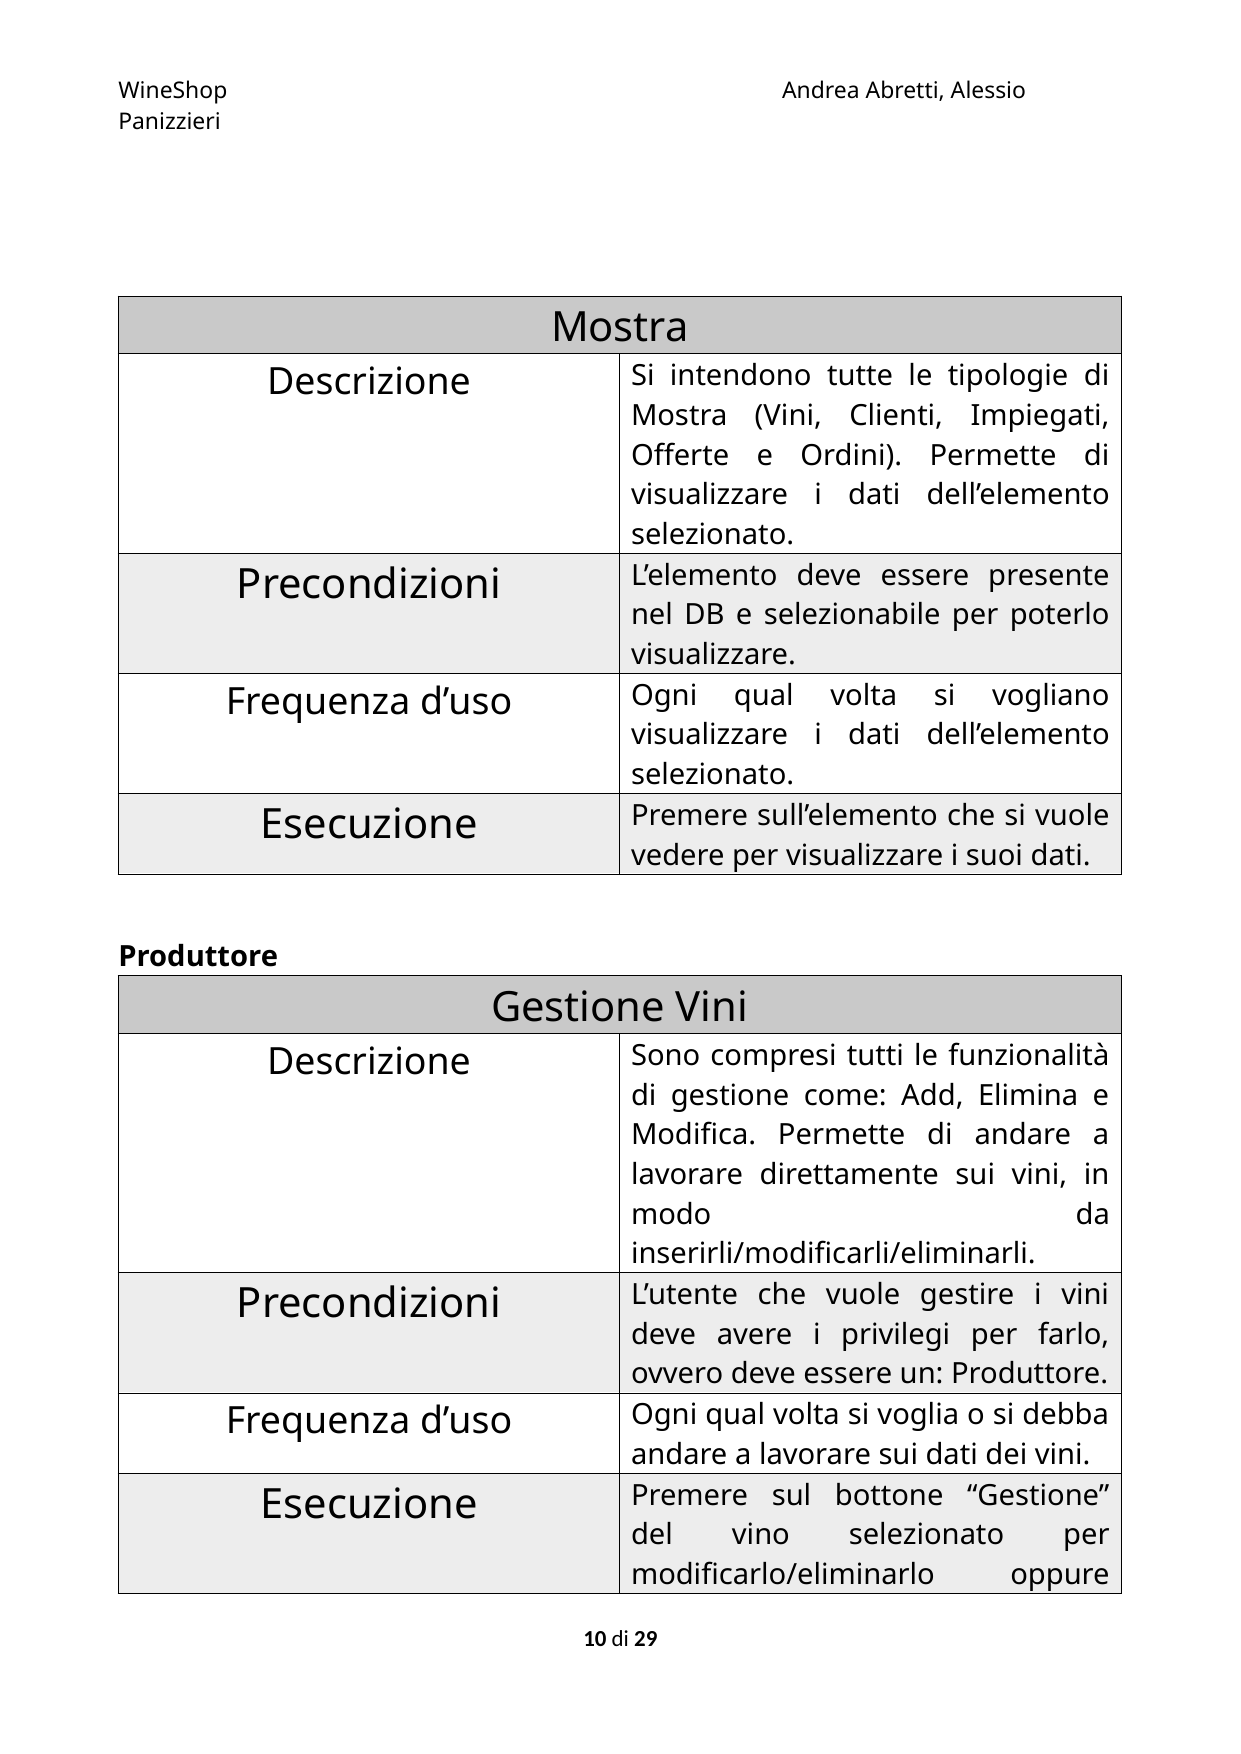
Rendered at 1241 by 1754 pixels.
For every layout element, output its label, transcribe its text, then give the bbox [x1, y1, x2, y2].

table_cell Sono compresi tutti le funzionalità di gestione come: Add, Elimina e Modifica. Permette di andare a lavorare direttamente sui vini, in modo da inserirli/modificarli/eliminarli. [620, 1034, 1121, 1272]
table_cell L’utente che vuole gestire i vini deve avere i privilegi per farlo, ovvero deve essere un: Produttore. [620, 1273, 1121, 1392]
table_cell Precondizioni [119, 554, 619, 673]
table_cell Esecuzione [119, 1474, 619, 1593]
table_cell Ogni qual volta si voglia o si debba andare a lavorare sui dati dei vini. [620, 1394, 1121, 1473]
table_cell Precondizioni [119, 1273, 619, 1392]
table_cell Si intendono tutte le tipologie di Mostra (Vini, Clienti, Impiegati, Offerte e Ordini). Permette di visualizzare i dati dell’elemento selezionato. [620, 354, 1121, 553]
table_cell Descrizione [119, 354, 619, 553]
table_cell L’elemento deve essere presente nel DB e selezionabile per poterlo visualizzare. [620, 554, 1121, 673]
table_cell Esecuzione [119, 794, 619, 873]
table_header Gestione Vini [119, 976, 1121, 1033]
table_cell Ogni qual volta si vogliano visualizzare i dati dell’elemento selezionato. [620, 674, 1121, 793]
table_cell Descrizione [119, 1034, 619, 1272]
table_cell Frequenza d’uso [119, 674, 619, 793]
table_header Mostra [119, 297, 1121, 353]
subtitle Produttore [118, 935, 1122, 975]
table_cell Premere sul bottone “Gestione” del vino selezionato per modificarlo/eliminarlo oppure [620, 1474, 1121, 1593]
table_cell Frequenza d’uso [119, 1394, 619, 1473]
table_cell Premere sull’elemento che si vuole vedere per visualizzare i suoi dati. [620, 794, 1121, 873]
